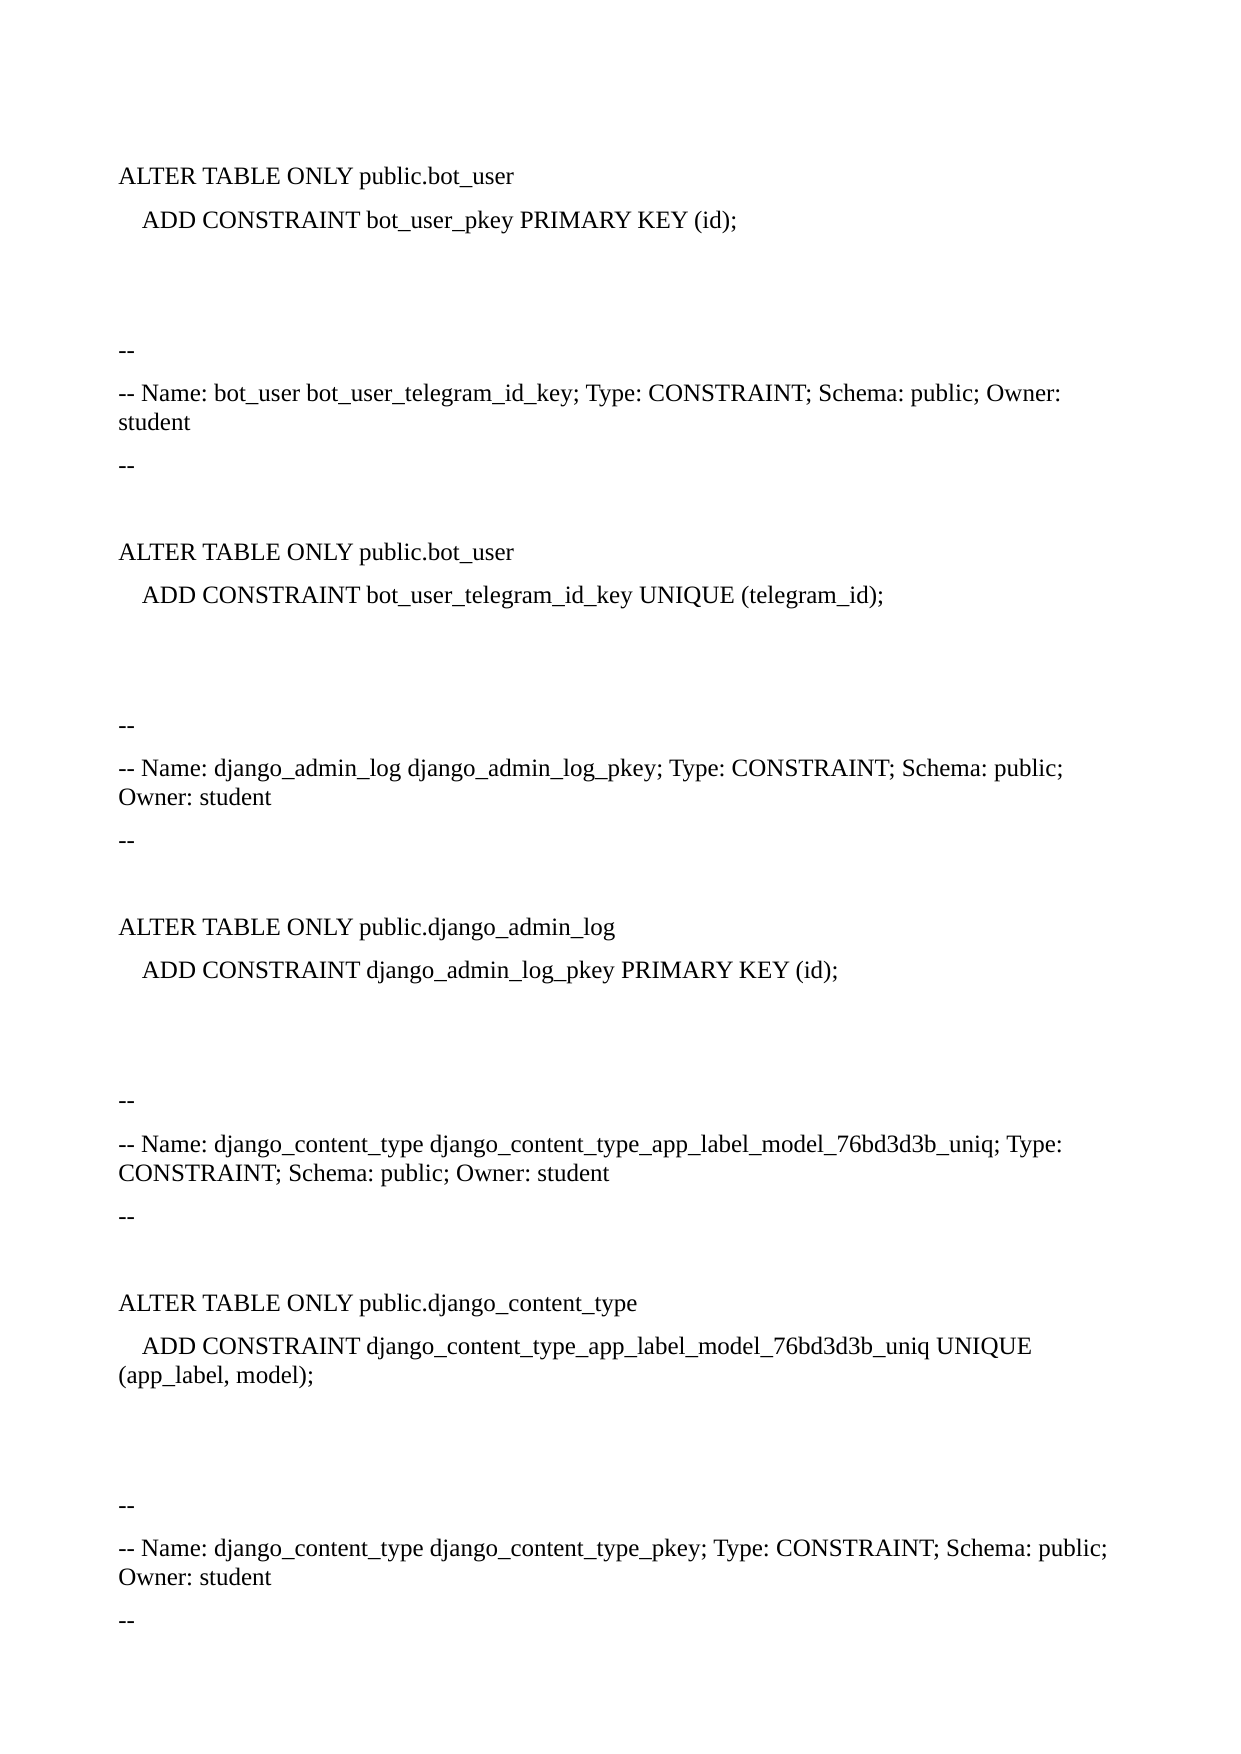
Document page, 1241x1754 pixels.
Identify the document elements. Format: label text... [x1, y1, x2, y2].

text ALTER TABLE ONLY public.bot_user [118, 537, 1122, 566]
text -- Name: bot_user bot_user_telegram_id_key; Type: CONSTRAINT; Schema: public; Owner: student [118, 378, 1122, 436]
text -- [118, 826, 1122, 854]
text ALTER TABLE ONLY public.django_content_type [118, 1288, 1122, 1316]
text -- [118, 1086, 1122, 1114]
text -- [118, 1201, 1122, 1230]
text -- [118, 1605, 1122, 1634]
text ALTER TABLE ONLY public.django_admin_log [118, 912, 1122, 941]
text -- [118, 450, 1122, 479]
text -- Name: django_admin_log django_admin_log_pkey; Type: CONSTRAINT; Schema: public; Owner: student [118, 753, 1122, 811]
text ADD CONSTRAINT django_admin_log_pkey PRIMARY KEY (id); [118, 956, 1122, 984]
text -- Name: django_content_type django_content_type_app_label_model_76bd3d3b_uniq; Type: CONSTRAINT; Schema: public; Owner: student [118, 1129, 1122, 1186]
text -- Name: django_content_type django_content_type_pkey; Type: CONSTRAINT; Schema: public; Owner: student [118, 1533, 1122, 1591]
text ADD CONSTRAINT django_content_type_app_label_model_76bd3d3b_uniq UNIQUE (app_label, model); [118, 1331, 1122, 1388]
text ADD CONSTRAINT bot_user_telegram_id_key UNIQUE (telegram_id); [118, 580, 1122, 609]
text -- [118, 1490, 1122, 1518]
text -- [118, 335, 1122, 363]
text ALTER TABLE ONLY public.bot_user [118, 161, 1122, 190]
text -- [118, 710, 1122, 739]
text ADD CONSTRAINT bot_user_pkey PRIMARY KEY (id); [118, 205, 1122, 233]
